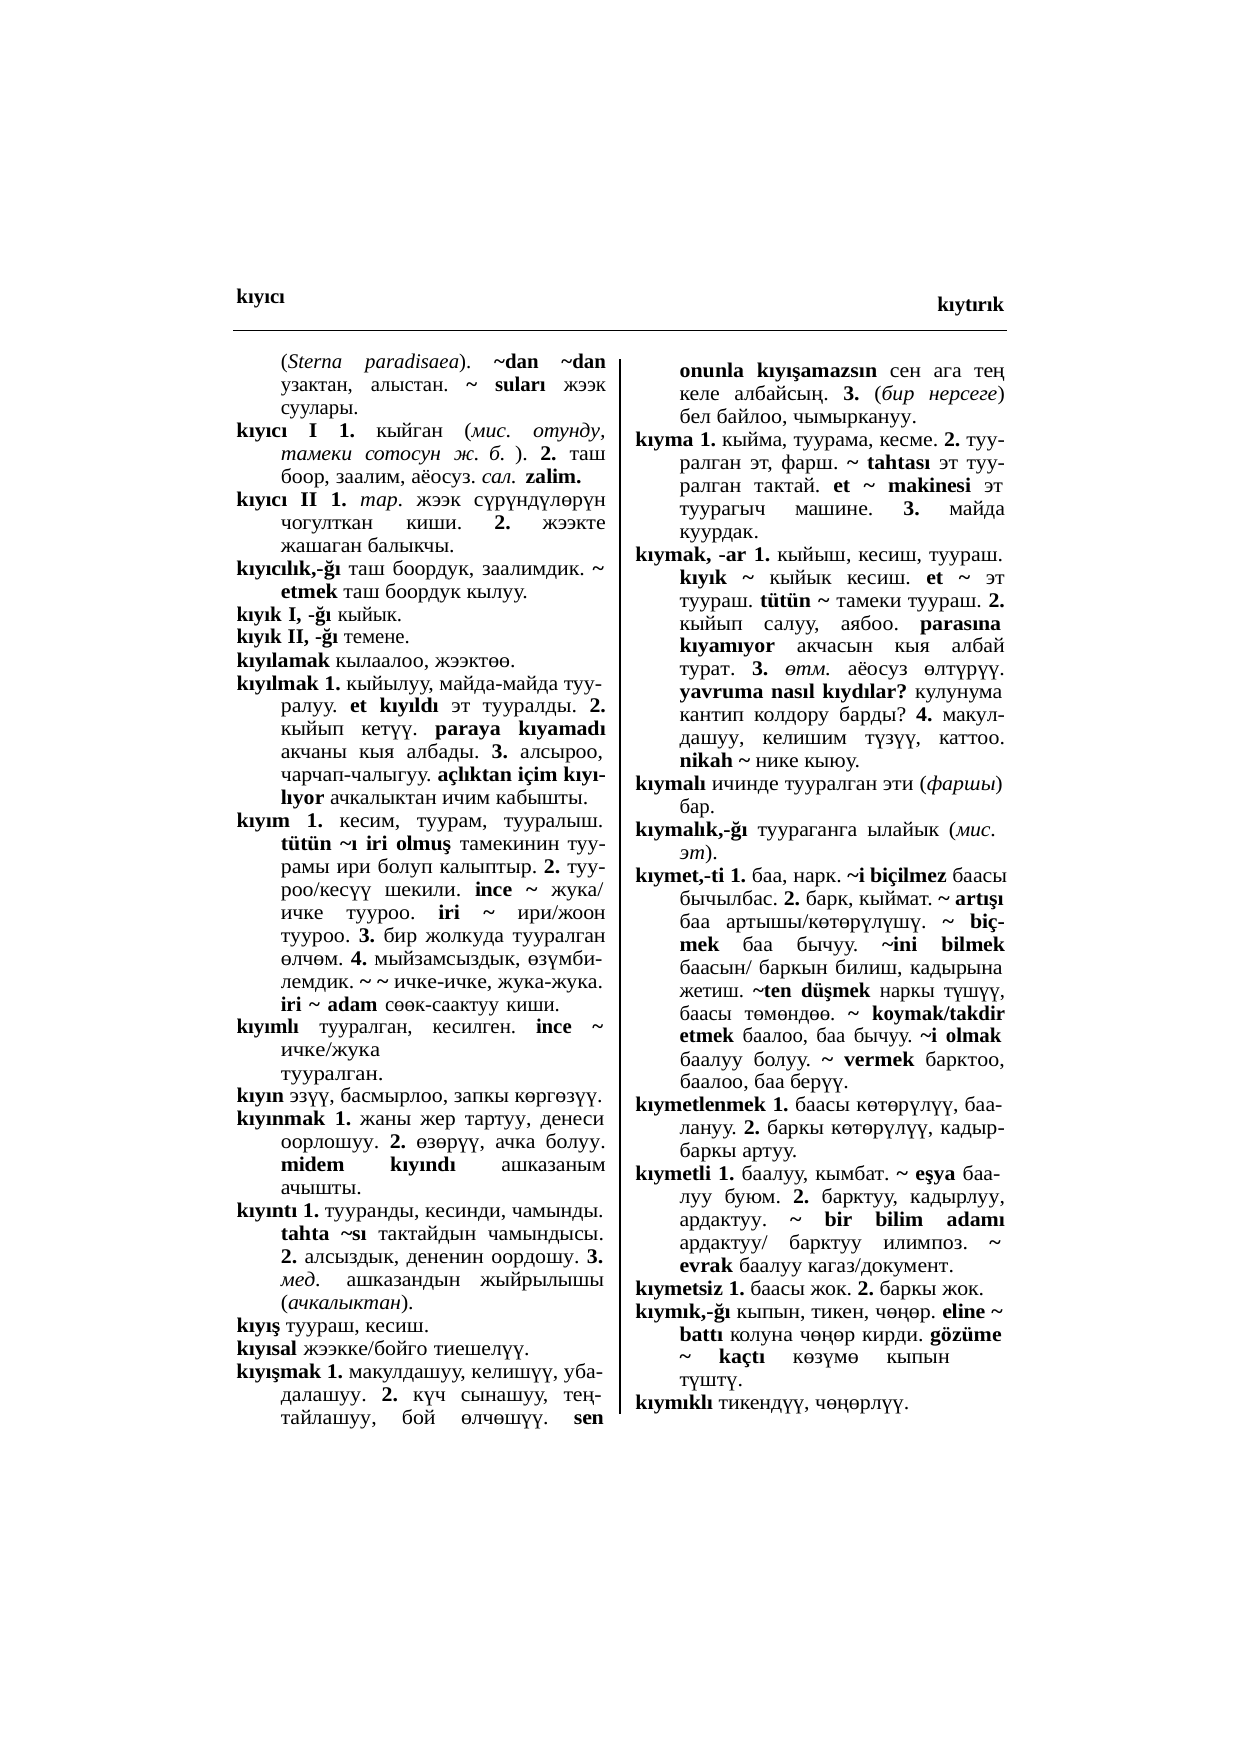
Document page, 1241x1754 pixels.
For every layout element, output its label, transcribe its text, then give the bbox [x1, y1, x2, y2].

text (ачкалыктан). [281, 1291, 418, 1314]
text тайлашуу, бой өлчөшүү. sen [281, 1406, 606, 1429]
text (Sterna paradisaea). ~dan ~dan узактан, алыстан. ~ suları жээк суулары. [281, 350, 606, 419]
text kıymalı ичинде тууралган эти (фаршы) [635, 772, 1005, 795]
text kıyamıyor акчасын кыя албай турат. 3. өтм. аёосуз өлтүрүү. yavruma nasıl kıydılar? кулунума [679, 634, 1005, 703]
text эт). [679, 841, 718, 864]
text мед. ашказандын жыйрылышы [281, 1268, 605, 1291]
text kıyısal жээкке/бойго тиешелүү. [236, 1337, 605, 1360]
text kıyılmak 1. кыйылуу, майда-майда туу- [236, 672, 606, 694]
text tahta ~sı тактайдын чамындысы. [281, 1222, 606, 1245]
text kıymalık,-ğı туураганга ылайык (мис. [635, 818, 1005, 841]
text kıyık II, -ğı темене. [236, 626, 606, 649]
text бар. [679, 795, 717, 818]
text ~ kaçtı көзүмө кыпын түштү. [679, 1346, 949, 1391]
text kıyık I, -ğı кыйык. [236, 603, 606, 626]
text onunla kıyışamazsın сен ага тең келе албайсың. 3. (бир нерсеге) бел байлоо, чымыркануу. [679, 359, 1005, 428]
text kıyıntı 1. тууранды, кесинди, чамынды. [236, 1199, 606, 1222]
text ралуу. et kıyıldı эт тууралды. 2. кыйып кетүү. paraya kıyamadı акчаны кыя албады. 3. алсыроо, [281, 694, 606, 763]
text kıyma 1. кыйма, туурама, кесме. 2. туу- ралган эт, фарш. ~ tahtası эт туу- ралган тактай. et ~ makinesi эт [635, 428, 1005, 497]
text оорлошуу. 2. өзөрүү, ачка болуу. midem kıyındı ашказаным ачышты. [281, 1131, 606, 1199]
text kıymak, -ar 1. кыйыш, кесиш, туураш. [635, 543, 1065, 566]
text kıymetli 1. баалуу, кымбат. ~ eşya баа- [635, 1162, 1065, 1185]
text kıyıcı II 1. тар. жээк сүрүндүлөрүн чогулткан киши. 2. жээкте жашаган балыкчы. [236, 488, 606, 557]
text ичке тууроо. iri ~ ири/жоон тууроо. 3. бир жолкуда тууралган өлчөм. 4. мыйзамсыздык, өзүмби- [281, 901, 606, 970]
text кантип колдору барды? 4. макул- дашуу, келишим түзүү, каттоо. nikah ~ нике кыюу. [679, 703, 1005, 772]
text kıymet,-ti 1. баа, нарк. ~i biçilmez баасы бычылбас. 2. барк, кыймат. ~ artışı [635, 864, 1065, 910]
text kıyış туураш, кесиш. [236, 1314, 606, 1337]
text tütün ~ı iri olmuş тамекинин туу- рамы ири болуп калыптыр. 2. туу- роо/кесүү шекили. ince ~ жука/ [281, 832, 606, 901]
text kıymıklı тикендүү, чөңөрлүү. [635, 1391, 1065, 1414]
text evrak баалуу кагаз/документ. kıymetsiz 1. баасы жок. 2. баркы жок. kıymık,-ğı кыпын, тикен, чөңөр. eline ~ [635, 1254, 1025, 1323]
text battı колуна чөңөр кирди. gözüme [679, 1323, 1005, 1346]
text 2. алсыздык, дененин оордошу. 3. [281, 1245, 606, 1268]
text kıyıcılık,-ğı таш боордук, заалимдик. ~ etmek таш боордук кылуу. [236, 557, 606, 603]
text чарчап-чалыгуу. açlıktan içim kıyı- lıyor ачкалыктан ичим кабышты. [281, 763, 606, 809]
text kıyımlı тууралган, кесилген. ince ~ [236, 1016, 606, 1038]
text iri ~ adam сөөк-саактуу киши. [281, 993, 562, 1016]
text kıyım 1. кесим, туурам, тууралыш. [236, 809, 606, 832]
text kıyık ~ кыйык кесиш. et ~ эт туураш. tütün ~ тамеки туураш. 2. кыйып салуу, аябоо. parasına [679, 566, 1005, 634]
text kıyıcı I 1. кыйган (мис. отунду, тамеки сотосун ж. б. ). 2. таш боор, заалим, аёосуз. сал. zalim. [236, 419, 606, 488]
text kıyın эзүү, басмырлоо, запкы көргөзүү. [236, 1084, 606, 1107]
text баалуу болуу. ~ vermek барктоо, баалоо, баа берүү. [679, 1048, 1005, 1093]
text баа артышы/көтөрүлүшү. ~ biç- mek баа бычуу. ~ini bilmek баасын/ баркын билиш, кадырына [679, 910, 1005, 979]
text ичке/жука тууралган. [281, 1038, 487, 1084]
text kıymetlenmek 1. баасы көтөрүлүү, баа- [635, 1093, 1065, 1116]
text лануу. 2. баркы көтөрүлүү, кадыр- баркы артуу. [679, 1116, 1005, 1162]
text kıyınmak 1. жаны жер тартуу, денеси [236, 1107, 606, 1130]
text kıytırık [937, 292, 1065, 316]
text kıyışmak 1. макулдашуу, келишүү, уба- далашуу. 2. күч сынашуу, тең- [236, 1360, 606, 1406]
text жетиш. ~ten düşmek наркы түшүү, баасы төмөндөө. ~ koymak/takdir etmek баалоо, баа бычуу. ~i olmak [679, 979, 1005, 1047]
text лемдик. ~ ~ ичке-ичке, жука-жука. [281, 970, 606, 993]
text туурагыч машине. 3. майда куурдак. [679, 497, 1004, 543]
text луу буюм. 2. барктуу, кадырлуу, ардактуу. ~ bir bilim adamı ардактуу/ барктуу илимпоз. ~ [679, 1185, 1005, 1254]
text kıyılamak кылаалоо, жээктөө. [236, 649, 606, 672]
text kıyıcı [236, 284, 285, 308]
